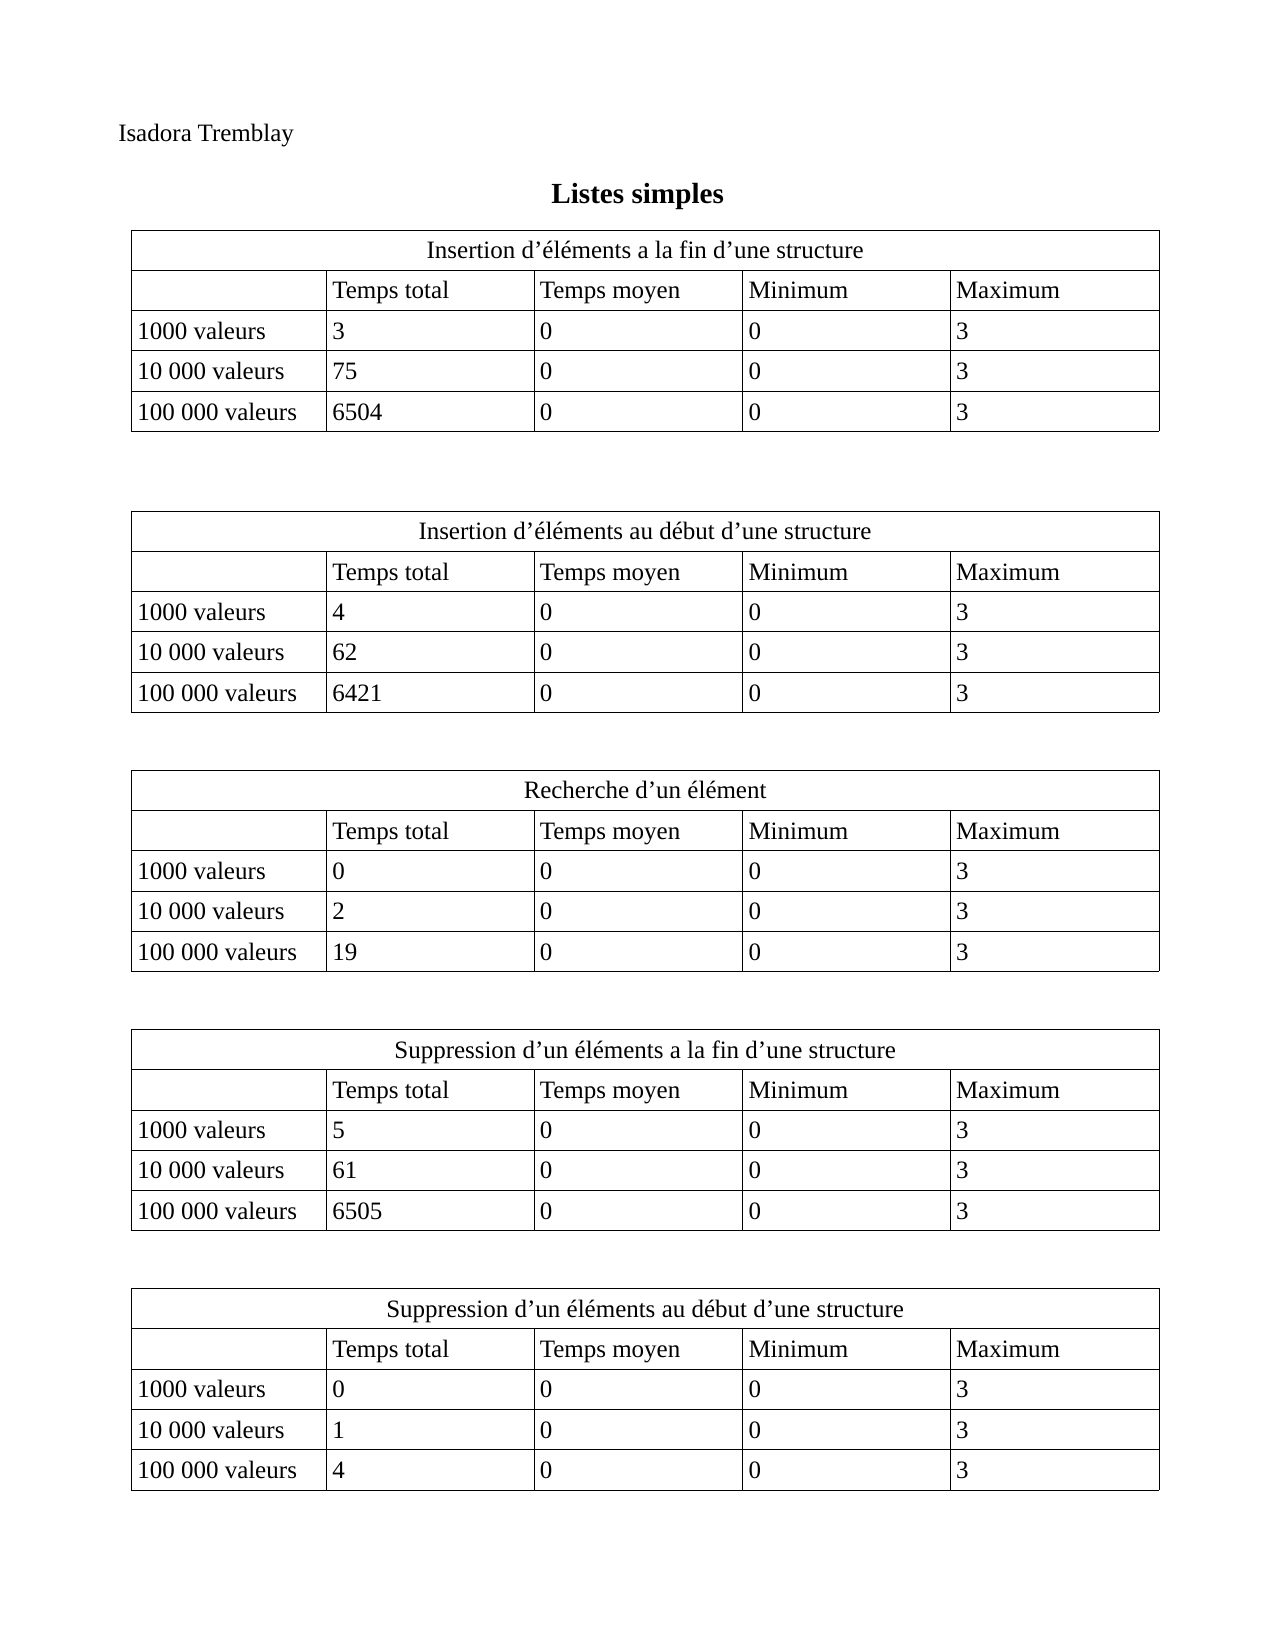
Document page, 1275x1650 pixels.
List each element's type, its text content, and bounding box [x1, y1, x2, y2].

table_cell 0 [743, 851, 950, 891]
table_cell 3 [951, 1191, 1159, 1230]
table_cell 10 000 valeurs [132, 892, 326, 931]
table_cell 100 000 valeurs [132, 932, 326, 971]
table_cell 0 [535, 1450, 742, 1489]
table_cell 0 [743, 311, 950, 350]
table_cell Minimum [743, 271, 950, 310]
table_cell 3 [951, 851, 1159, 891]
table_cell Temps total [327, 1329, 534, 1369]
table_cell 10 000 valeurs [132, 1410, 326, 1449]
table_cell 6504 [327, 392, 534, 431]
table_cell 0 [535, 351, 742, 391]
table_cell Temps total [327, 811, 534, 850]
table_cell 10 000 valeurs [132, 1151, 326, 1190]
text Listes simples [118, 176, 1157, 210]
table_cell [132, 811, 326, 850]
table_cell 1000 valeurs [132, 851, 326, 891]
table_cell 61 [327, 1151, 534, 1190]
table_cell Temps total [327, 1070, 534, 1109]
table_cell Minimum [743, 1070, 950, 1109]
table_cell Temps total [327, 552, 534, 591]
table_cell 0 [535, 1111, 742, 1150]
table_cell Minimum [743, 552, 950, 591]
table_cell Maximum [951, 271, 1159, 310]
table_cell Maximum [951, 1070, 1159, 1109]
table_cell 10 000 valeurs [132, 351, 326, 391]
table_cell 0 [743, 673, 950, 712]
table_cell 5 [327, 1111, 534, 1150]
table_cell 3 [951, 351, 1159, 391]
table_cell 3 [951, 932, 1159, 971]
table_cell 100 000 valeurs [132, 1450, 326, 1489]
table_cell 0 [743, 932, 950, 971]
table_cell Temps moyen [535, 1070, 742, 1109]
table_cell 0 [535, 1151, 742, 1190]
table_cell 100 000 valeurs [132, 1191, 326, 1230]
table_cell 0 [743, 1111, 950, 1150]
table_cell 3 [951, 1410, 1159, 1449]
table_cell [132, 1329, 326, 1369]
table_cell 0 [743, 892, 950, 931]
table_cell 0 [535, 1410, 742, 1449]
table_cell 1000 valeurs [132, 311, 326, 350]
table_cell 3 [951, 311, 1159, 350]
table_cell 0 [535, 632, 742, 672]
table_header Suppression d’un éléments a la fin d’une structure [132, 1030, 1159, 1069]
table_cell 4 [327, 592, 534, 631]
table_cell 2 [327, 892, 534, 931]
table_cell Minimum [743, 1329, 950, 1369]
table_header Recherche d’un élément [132, 771, 1159, 810]
table_cell 10 000 valeurs [132, 632, 326, 672]
table_cell Temps moyen [535, 811, 742, 850]
table_cell 0 [327, 1370, 534, 1409]
table_cell 6505 [327, 1191, 534, 1230]
table_cell 3 [951, 1111, 1159, 1150]
table_cell 100 000 valeurs [132, 673, 326, 712]
table_cell 0 [743, 392, 950, 431]
table_cell 1 [327, 1410, 534, 1449]
table_cell 0 [535, 1370, 742, 1409]
table_cell 3 [951, 632, 1159, 672]
table_cell 3 [951, 1370, 1159, 1409]
table_cell 3 [951, 1450, 1159, 1489]
table_cell Temps moyen [535, 552, 742, 591]
table_cell 1000 valeurs [132, 1370, 326, 1409]
table_cell 0 [743, 592, 950, 631]
table_cell 3 [951, 673, 1159, 712]
table_cell 0 [535, 311, 742, 350]
table_cell 4 [327, 1450, 534, 1489]
table_header Insertion d’éléments a la fin d’une structure [132, 231, 1159, 270]
table_cell 75 [327, 351, 534, 391]
table_cell 0 [743, 632, 950, 672]
table_cell 0 [743, 351, 950, 391]
table_header Insertion d’éléments au début d’une structure [132, 512, 1159, 551]
table_cell 1000 valeurs [132, 592, 326, 631]
table_cell 3 [327, 311, 534, 350]
table_cell Maximum [951, 811, 1159, 850]
table_cell 0 [327, 851, 534, 891]
table_cell [132, 552, 326, 591]
table_cell 0 [535, 892, 742, 931]
table_cell 6421 [327, 673, 534, 712]
table_cell 0 [535, 592, 742, 631]
table_cell Minimum [743, 811, 950, 850]
table_cell 0 [743, 1151, 950, 1190]
table_cell 3 [951, 1151, 1159, 1190]
table_cell 62 [327, 632, 534, 672]
table_cell 0 [743, 1410, 950, 1449]
table_cell 19 [327, 932, 534, 971]
table_cell [132, 271, 326, 310]
table_cell 0 [535, 673, 742, 712]
table_cell 0 [535, 932, 742, 971]
table_cell Maximum [951, 552, 1159, 591]
table_cell 3 [951, 392, 1159, 431]
table_cell Temps moyen [535, 271, 742, 310]
table_cell 3 [951, 592, 1159, 631]
table_header Suppression d’un éléments au début d’une structure [132, 1289, 1159, 1328]
table_cell 0 [743, 1370, 950, 1409]
table_cell 1000 valeurs [132, 1111, 326, 1150]
table_cell 0 [535, 1191, 742, 1230]
table_cell [132, 1070, 326, 1109]
table_cell 3 [951, 892, 1159, 931]
table_cell 0 [535, 851, 742, 891]
table_cell 100 000 valeurs [132, 392, 326, 431]
table_cell 0 [535, 392, 742, 431]
table_cell Temps moyen [535, 1329, 742, 1369]
table_cell 0 [743, 1191, 950, 1230]
table_cell Temps total [327, 271, 534, 310]
table_cell Maximum [951, 1329, 1159, 1369]
table_cell 0 [743, 1450, 950, 1489]
